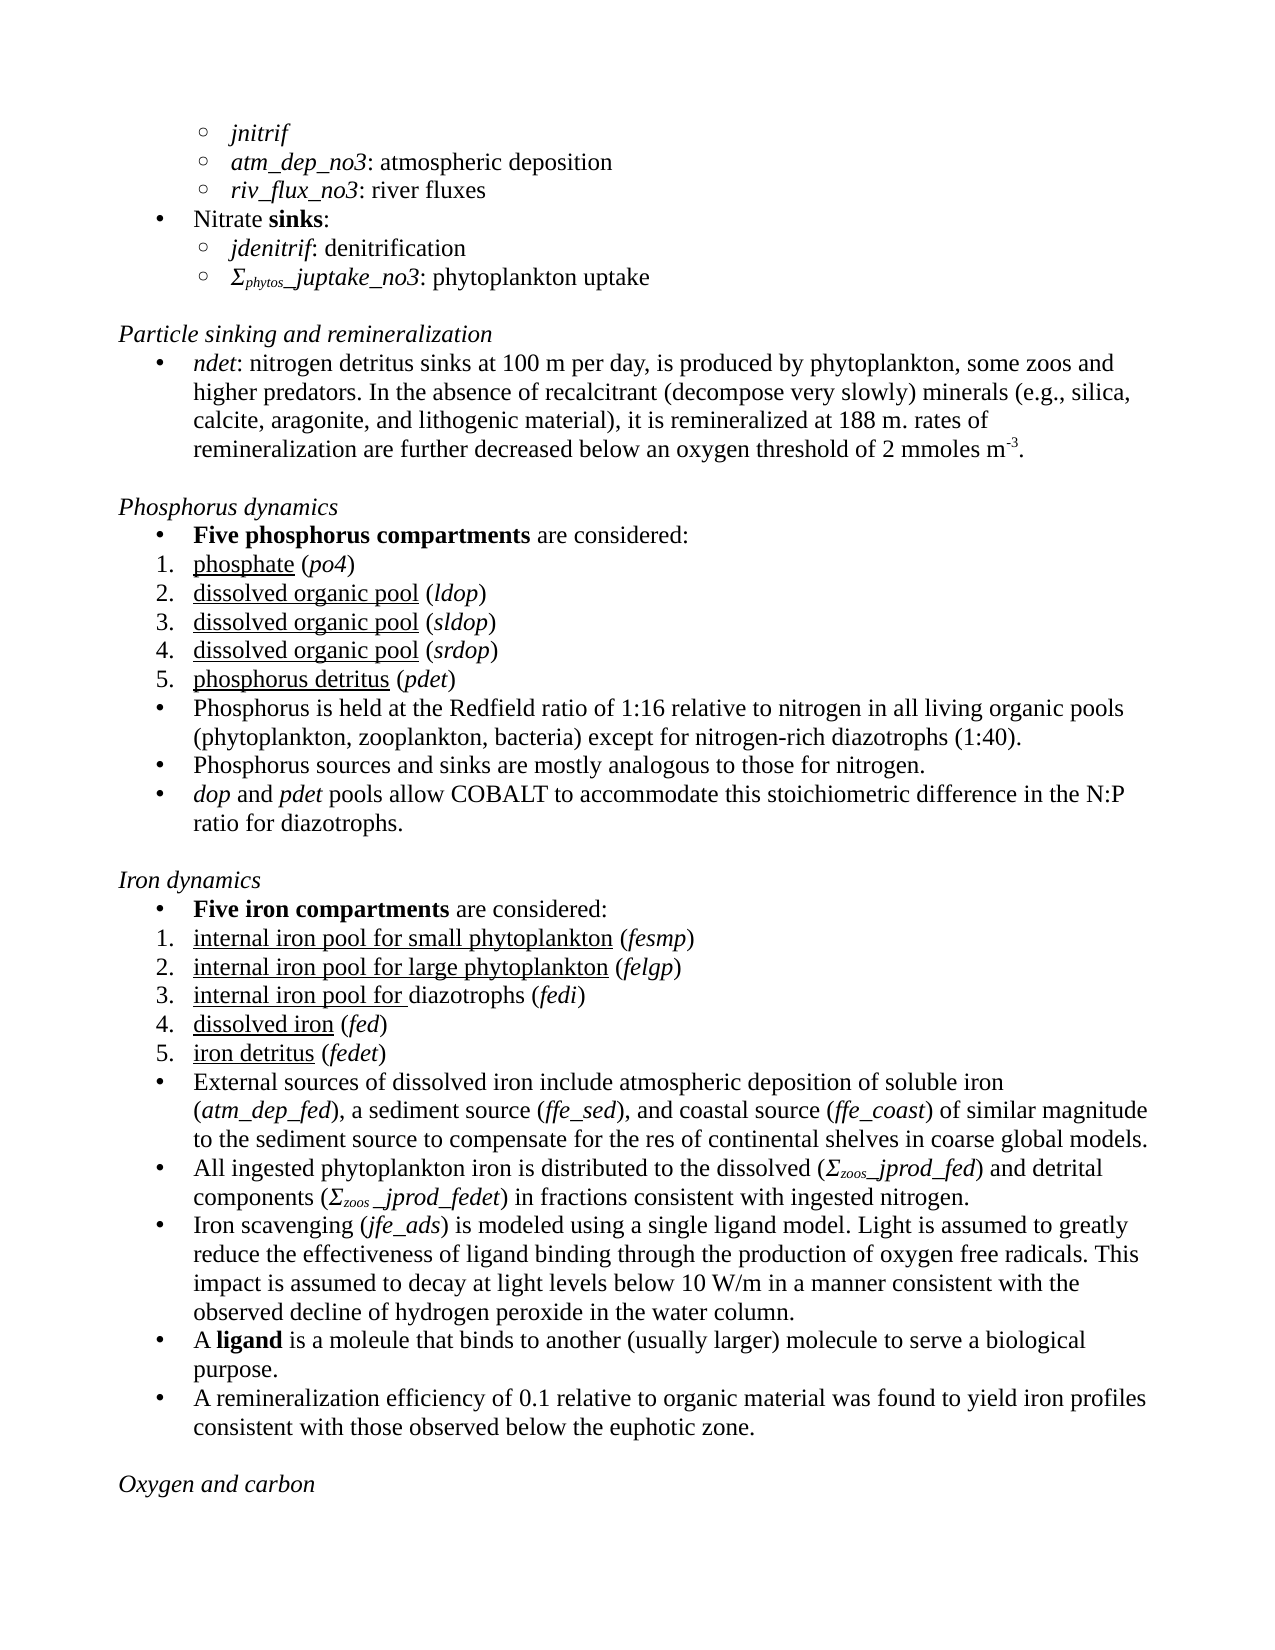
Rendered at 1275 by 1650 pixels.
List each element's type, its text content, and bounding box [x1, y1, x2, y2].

list Nitrate sinks: [156, 204, 1157, 233]
list dissolved organic pool (sldop) [156, 607, 1157, 636]
list jnitrif [193, 118, 1157, 147]
list Five phosphorus compartments are considered: [156, 521, 1157, 549]
list All ingested phytoplankton iron is distributed to the dissolved (Σzoos_jprod_fed) and detrital components (Σzoos _jprod_fedet) in fractions consistent with ingested nitrogen. [156, 1153, 1157, 1211]
list dissolved iron (fed) [156, 1009, 1157, 1038]
list External sources of dissolved iron include atmospheric deposition of soluble iron (atm_dep_fed), a sediment source (ffe_sed), and coastal source (ffe_coast) of similar magnitude to the sediment source to compensate for the res of continental shelves in coarse global models. [156, 1067, 1157, 1153]
text Particle sinking and remineralization [118, 319, 1157, 348]
list internal iron pool for large phytoplankton (felgp) [156, 952, 1157, 981]
list dissolved organic pool (srdop) [156, 636, 1157, 664]
list atm_dep_no3: atmospheric deposition [193, 147, 1157, 176]
list phosphate (po4) [156, 549, 1157, 578]
list Σphytos_juptake_no3: phytoplankton uptake [193, 262, 1157, 291]
list phosphorus detritus (pdet) [156, 664, 1157, 693]
list Five iron compartments are considered: [156, 894, 1157, 923]
list dissolved organic pool (ldop) [156, 578, 1157, 607]
list iron detritus (fedet) [156, 1038, 1157, 1067]
list A ligand is a moleule that binds to another (usually larger) molecule to serve a biological purpose. [156, 1326, 1157, 1383]
list dop and pdet pools allow COBALT to accommodate this stoichiometric difference in the N:P ratio for diazotrophs. [156, 779, 1157, 837]
list internal iron pool for small phytoplankton (fesmp) [156, 923, 1157, 952]
text Phosphorus dynamics [118, 492, 1157, 521]
text Iron dynamics [118, 866, 1157, 894]
list A remineralization efficiency of 0.1 relative to organic material was found to yield iron profiles consistent with those observed below the euphotic zone. [156, 1383, 1157, 1441]
list riv_flux_no3: river fluxes [193, 176, 1157, 204]
list jdenitrif: denitrification [193, 233, 1157, 262]
list ndet: nitrogen detritus sinks at 100 m per day, is produced by phytoplankton, some zoos and higher predators. In the absence of recalcitrant (decompose very slowly) minerals (e.g., silica, calcite, aragonite, and lithogenic material), it is remineralized at 188 m. rates of remineralization are further decreased below an oxygen threshold of 2 mmoles m-3. [156, 348, 1157, 463]
list Phosphorus sources and sinks are mostly analogous to those for nitrogen. [156, 751, 1157, 779]
list Phosphorus is held at the Redfield ratio of 1:16 relative to nitrogen in all living organic pools (phytoplankton, zooplankton, bacteria) except for nitrogen-rich diazotrophs (1:40). [156, 693, 1157, 751]
text Oxygen and carbon [118, 1469, 1157, 1498]
list internal iron pool for diazotrophs (fedi) [156, 981, 1157, 1009]
list Iron scavenging (jfe_ads) is modeled using a single ligand model. Light is assumed to greatly reduce the effectiveness of ligand binding through the production of oxygen free radicals. This impact is assumed to decay at light levels below 10 W/m in a manner consistent with the observed decline of hydrogen peroxide in the water column. [156, 1211, 1157, 1326]
